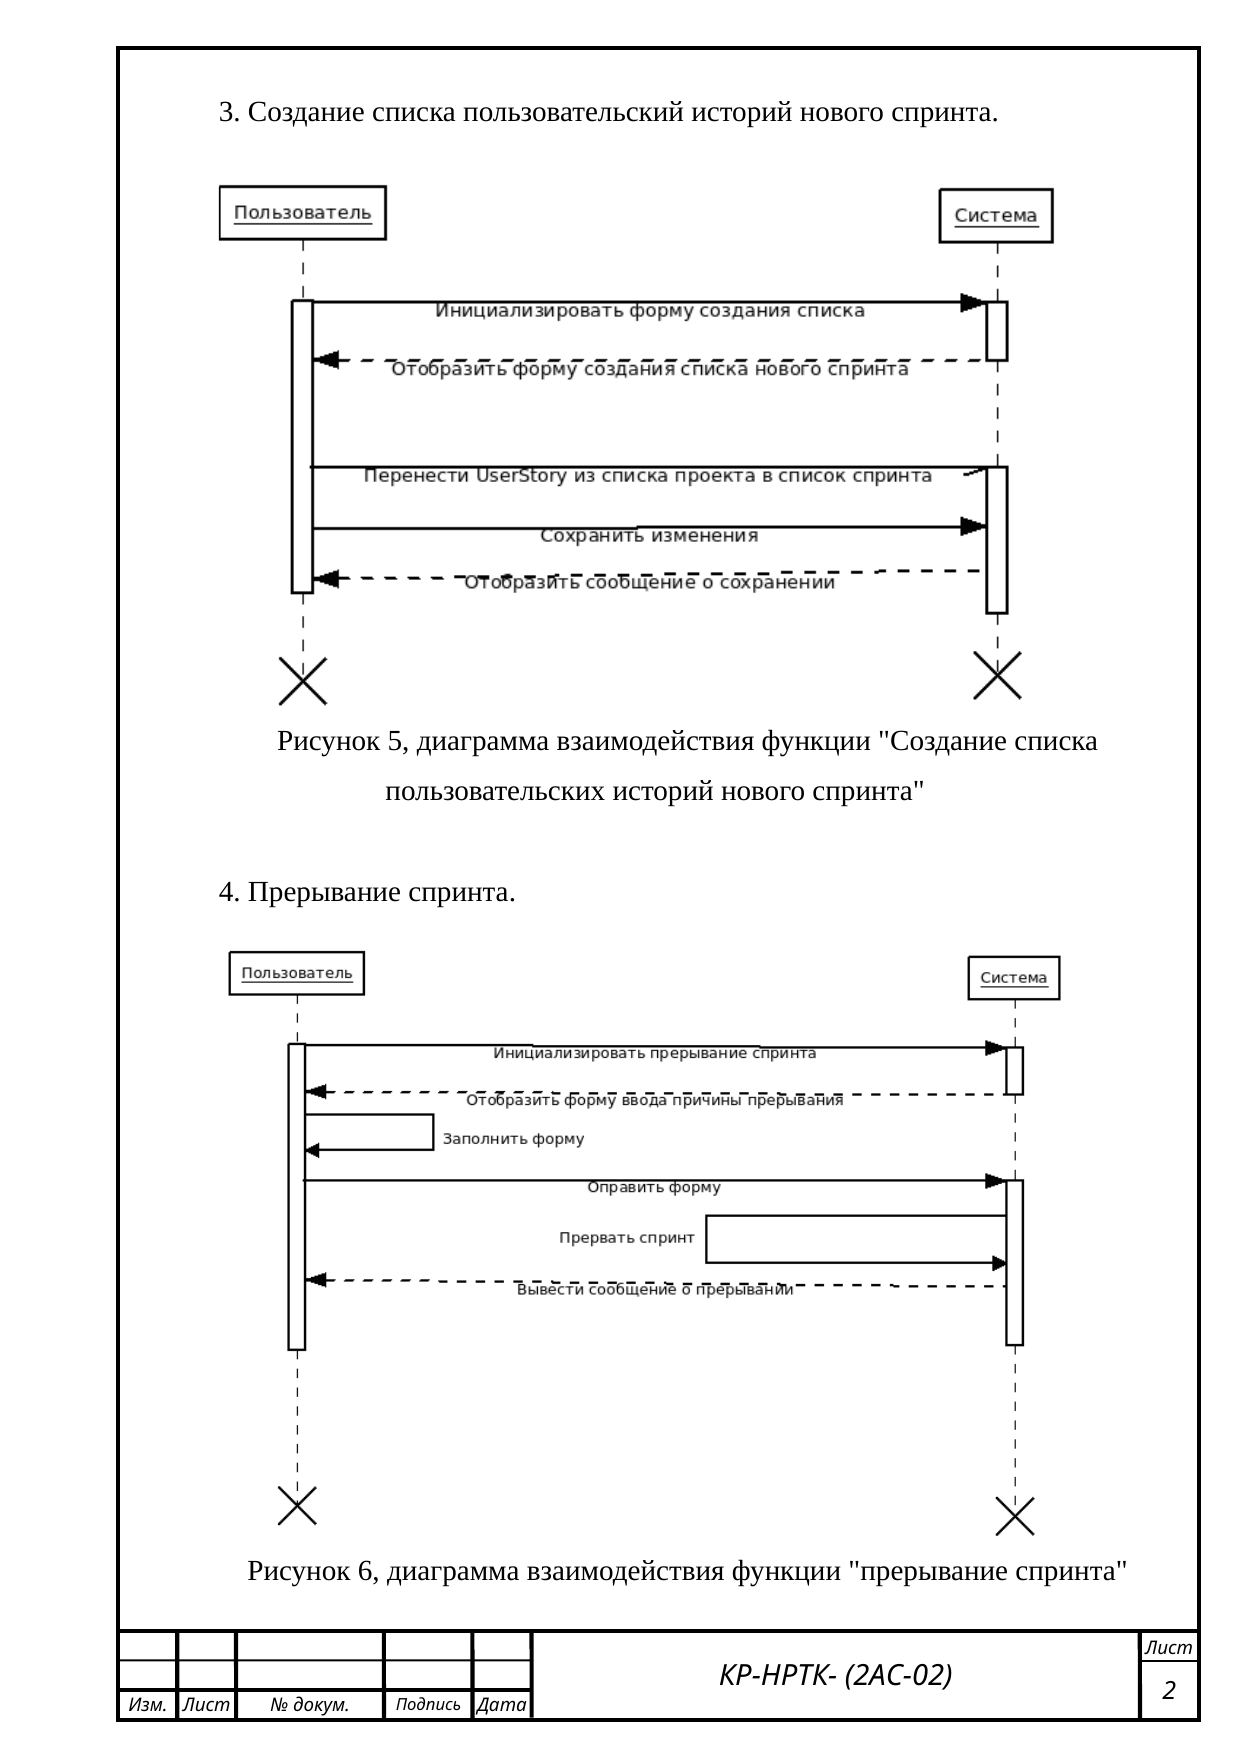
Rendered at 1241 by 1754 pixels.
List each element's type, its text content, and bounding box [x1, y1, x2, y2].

picture [218, 144, 1057, 707]
text Рисунок 5, диаграмма взаимодействия функции "Создание списка пользовательских историй нового спринта" [153, 144, 1156, 807]
text Рисунок 6, диаграмма взаимодействия функции "прерывание спринта" [153, 924, 1156, 1587]
text 3. Создание списка пользовательский историй нового спринта. [153, 94, 1156, 127]
text 4. Прерывание спринта. [153, 874, 1156, 907]
picture [211, 924, 1063, 1537]
